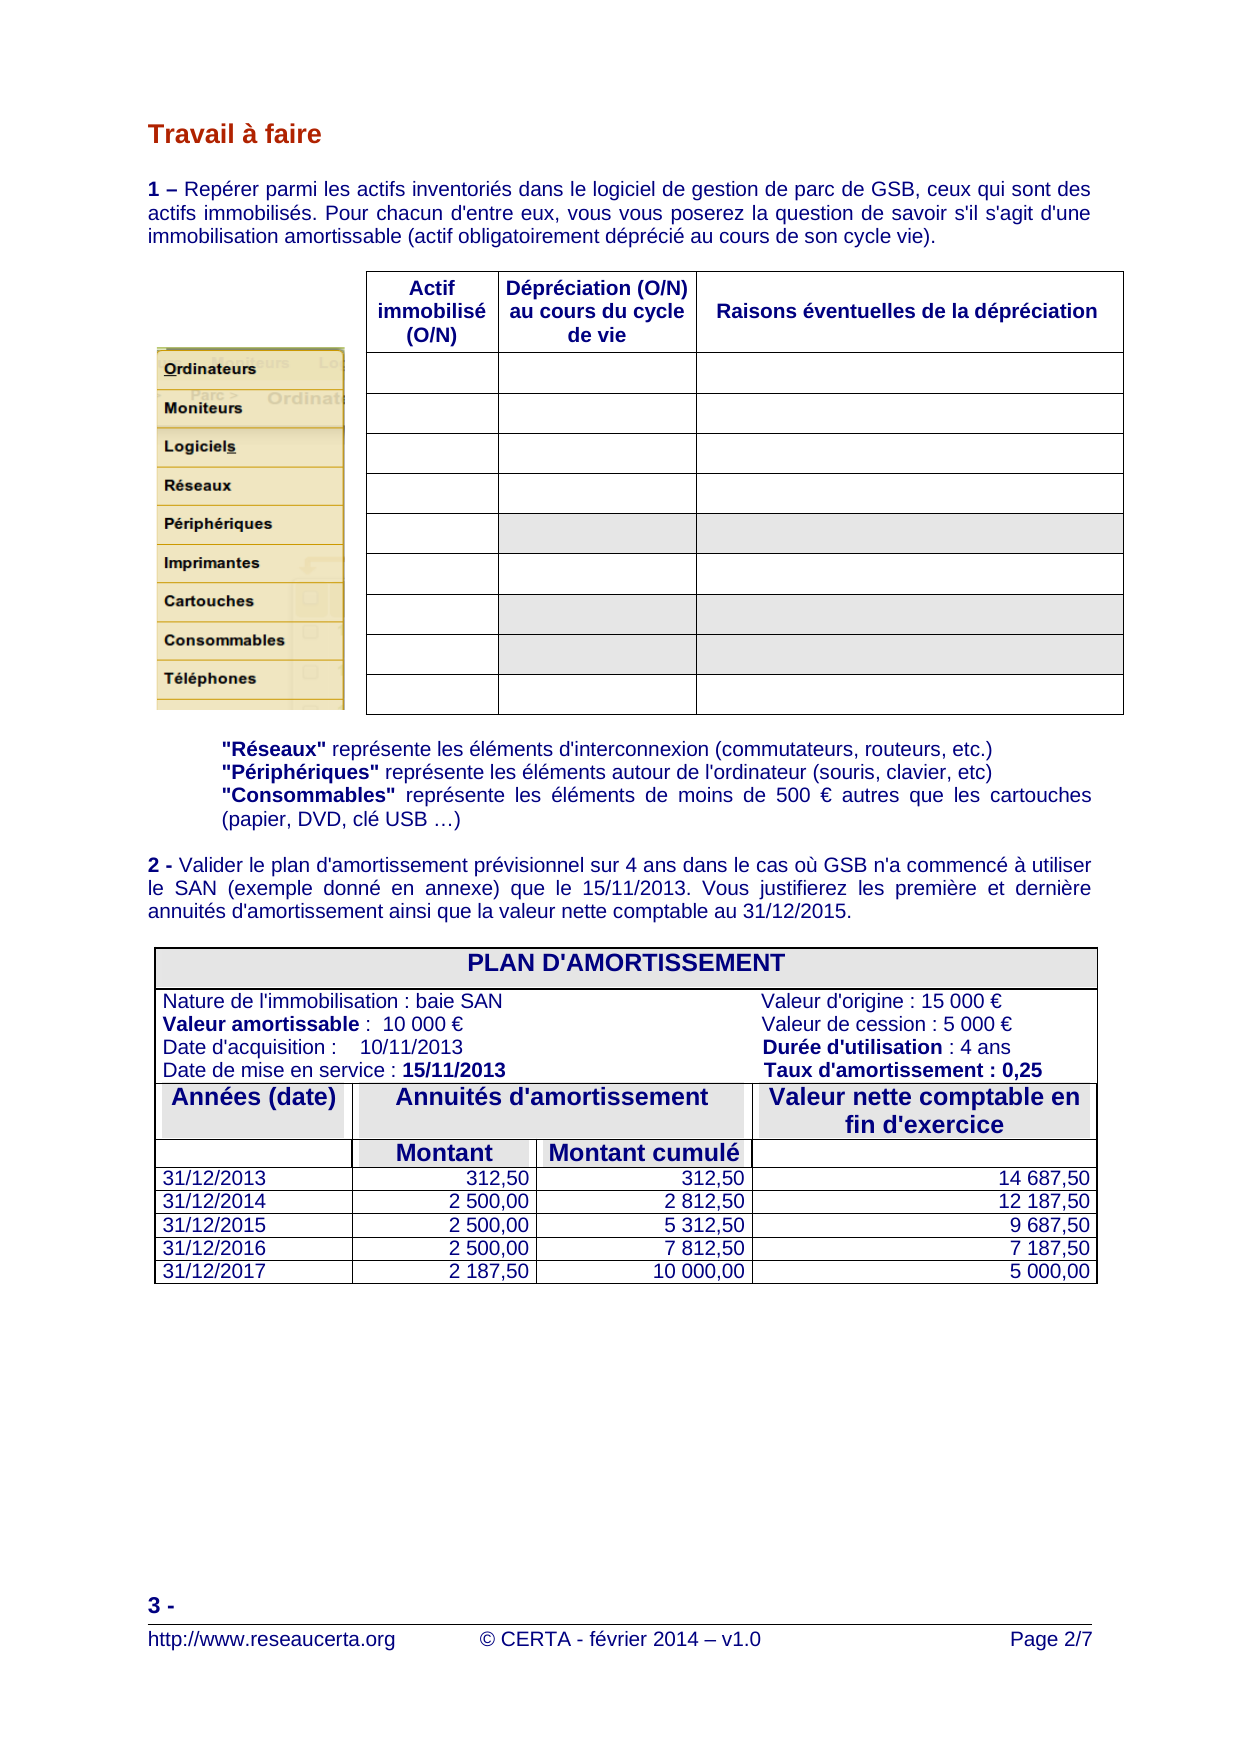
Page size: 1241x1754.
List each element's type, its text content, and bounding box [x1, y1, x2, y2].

table_cell [697, 554, 1123, 593]
table_cell 14 687,50 [753, 1168, 1096, 1190]
table_cell [156, 1140, 351, 1167]
table_cell 10 000,00 [537, 1261, 752, 1283]
table_header Dépréciation (O/N) au cours du cycle de vie [499, 272, 696, 352]
table_header Raisons éventuelles de la dépréciation [697, 272, 1123, 352]
table_cell [697, 394, 1123, 433]
table_cell [367, 554, 498, 593]
table_cell [499, 514, 696, 553]
table_cell [697, 434, 1123, 473]
table_cell 7 187,50 [753, 1238, 1096, 1260]
table_cell Années (date) [156, 1084, 162, 1138]
table_cell [499, 595, 696, 634]
table_cell 7 812,50 [537, 1238, 752, 1260]
text "Réseaux" représente les éléments d'interconnexion (commutateurs, routeurs, etc.) [221, 737, 1092, 761]
subtitle Travail à faire [148, 119, 1092, 149]
table_cell [367, 595, 498, 634]
table_cell 31/12/2015 [156, 1214, 352, 1237]
table_cell [697, 474, 1123, 513]
table_cell [697, 595, 1123, 634]
table_cell 2 812,50 [537, 1191, 752, 1213]
table_cell 2 500,00 [353, 1191, 536, 1213]
table_cell [697, 675, 1123, 714]
table_cell 312,50 [537, 1168, 752, 1190]
table_cell [697, 353, 1123, 392]
text 1 – Repérer parmi les actifs inventoriés dans le logiciel de gestion de parc de GSB, ceux qui sont des actifs immobilisés. Pour chacun d'entre eux, vous vous poserez la question de savoir s'il s'agit d'une immobilisation amortissable (actif obligatoirement déprécié au cours de son cycle vie). [148, 178, 1092, 248]
table_cell 31/12/2014 [156, 1191, 352, 1213]
table_cell [499, 554, 696, 593]
table_cell [367, 514, 498, 553]
table_cell [499, 474, 696, 513]
table_cell 312,50 [353, 1168, 536, 1190]
text "Périphériques" représente les éléments autour de l'ordinateur (souris, clavier, etc) [221, 761, 1092, 784]
table_cell [367, 434, 498, 473]
table_cell [367, 474, 498, 513]
table_cell Années (date) [344, 1084, 352, 1138]
table_cell [499, 434, 696, 473]
table_header Actif immobilisé (O/N) [367, 272, 498, 352]
table_cell [499, 675, 696, 714]
table_cell Montant [353, 1140, 359, 1167]
table_cell Nature de l'immobilisation : baie SAN Valeur d'origine : 15 000 € Valeur amortissable : 10 000 € Valeur de cession : 5 000 € Date d'acquisition : 10/11/2013 Durée d'utilisation : 4 ans Date de mise en service : 15/11/2013 Taux d'amortissement : 0,25 [156, 990, 1097, 1082]
table_cell 12 187,50 [753, 1191, 1096, 1213]
table_cell 31/12/2016 [156, 1238, 352, 1260]
picture [156, 347, 345, 710]
table_cell 9 687,50 [753, 1214, 1096, 1237]
table_cell 31/12/2017 [156, 1261, 352, 1283]
table_cell [367, 675, 498, 714]
table_cell [499, 635, 696, 674]
table_cell [499, 394, 696, 433]
table_cell 2 500,00 [353, 1214, 536, 1237]
table_cell [697, 514, 1123, 553]
table_cell 2 500,00 [353, 1238, 536, 1260]
table_cell [499, 353, 696, 392]
table_cell 5 000,00 [753, 1261, 1096, 1283]
table_cell 2 187,50 [353, 1261, 536, 1283]
table_cell 31/12/2013 [156, 1168, 352, 1190]
table_cell [367, 635, 498, 674]
table_cell [367, 394, 498, 433]
table_cell [753, 1140, 1096, 1167]
table_cell [697, 635, 1123, 674]
text 2 - Valider le plan d'amortissement prévisionnel sur 4 ans dans le cas où GSB n'a commencé à utiliser le SAN (exemple donné en annexe) que le 15/11/2013. Vous justifierez les première et dernière annuités d'amortissement ainsi que la valeur nette comptable au 31/12/2015. [148, 854, 1092, 923]
table_cell Montant [529, 1140, 536, 1167]
text 3 - [148, 1592, 1092, 1618]
table_cell 5 312,50 [537, 1214, 752, 1237]
table_cell [367, 353, 498, 392]
text "Consommables" représente les éléments de moins de 500 € autres que les cartouches (papier, DVD, clé USB …) [221, 784, 1092, 830]
